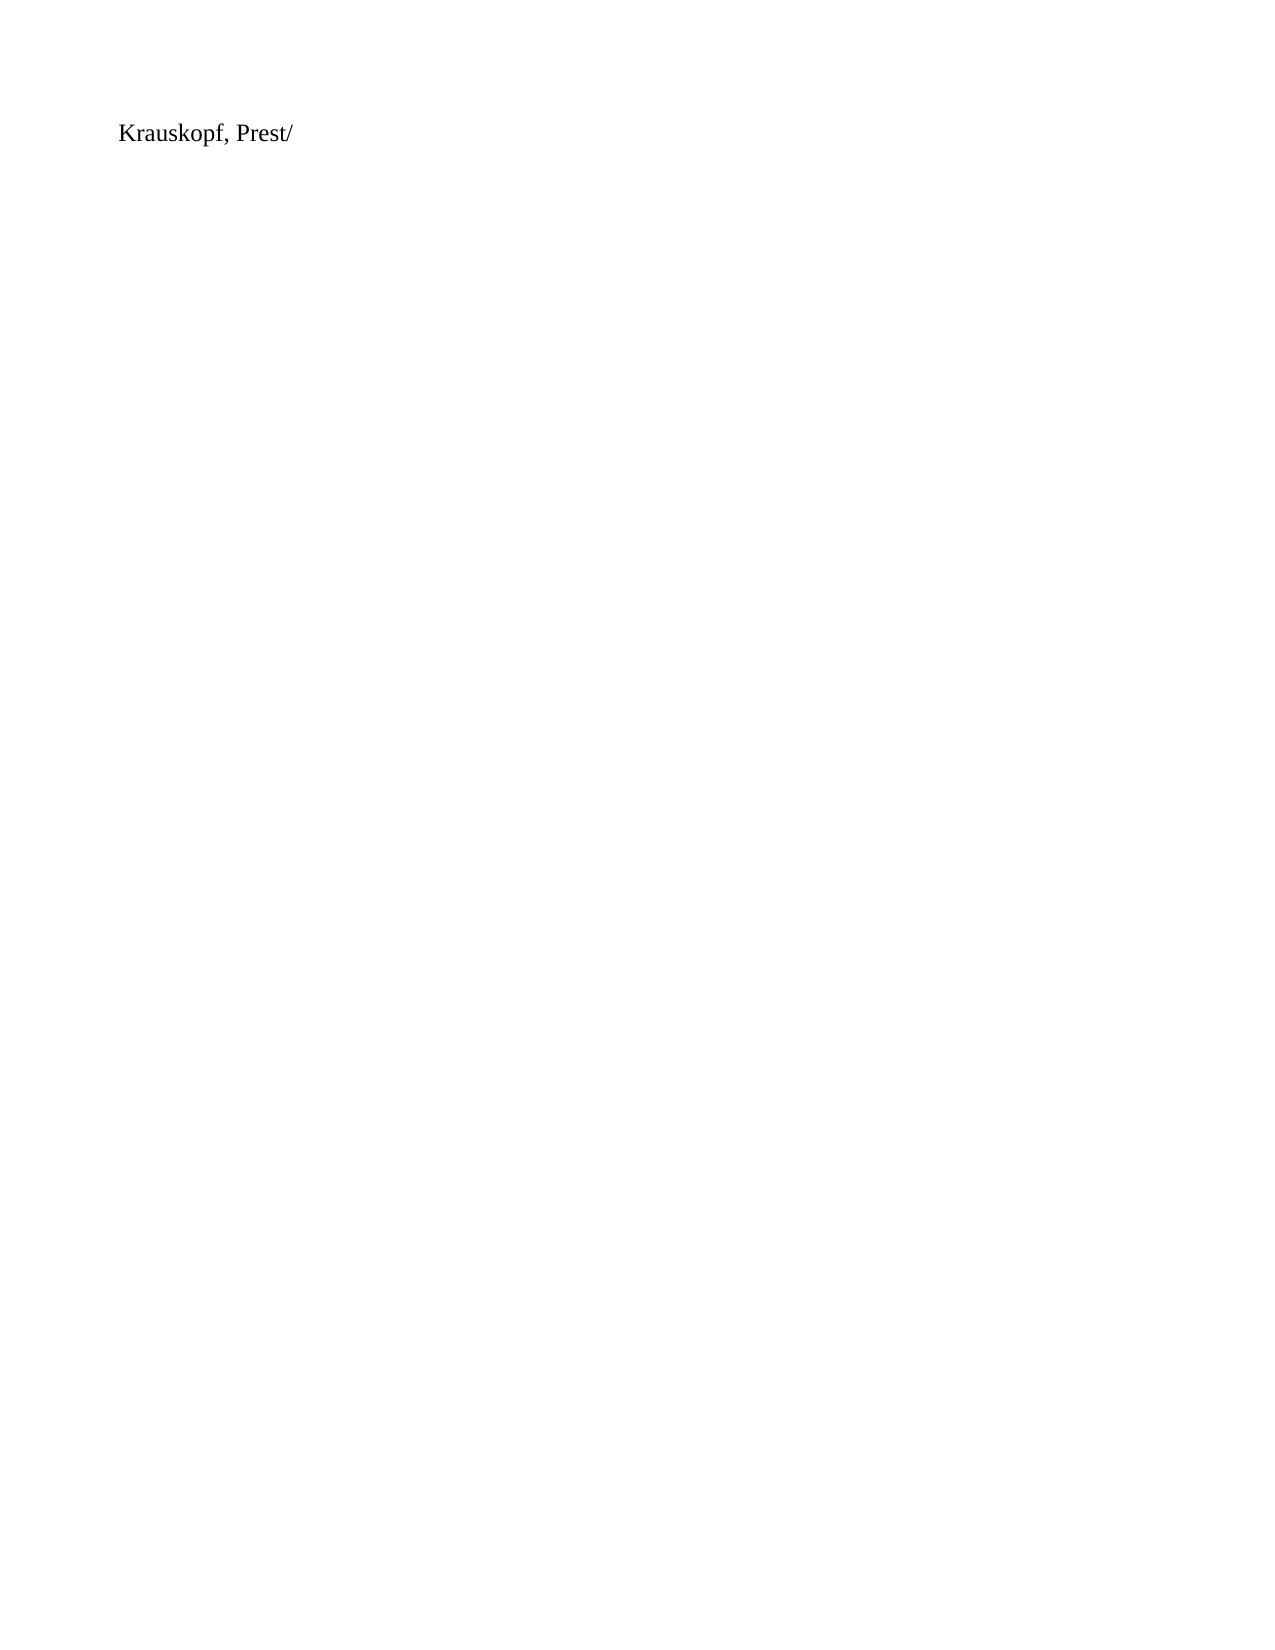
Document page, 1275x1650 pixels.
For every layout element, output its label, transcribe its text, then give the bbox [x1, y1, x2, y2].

text Krauskopf, Prest/ [118, 118, 1157, 147]
